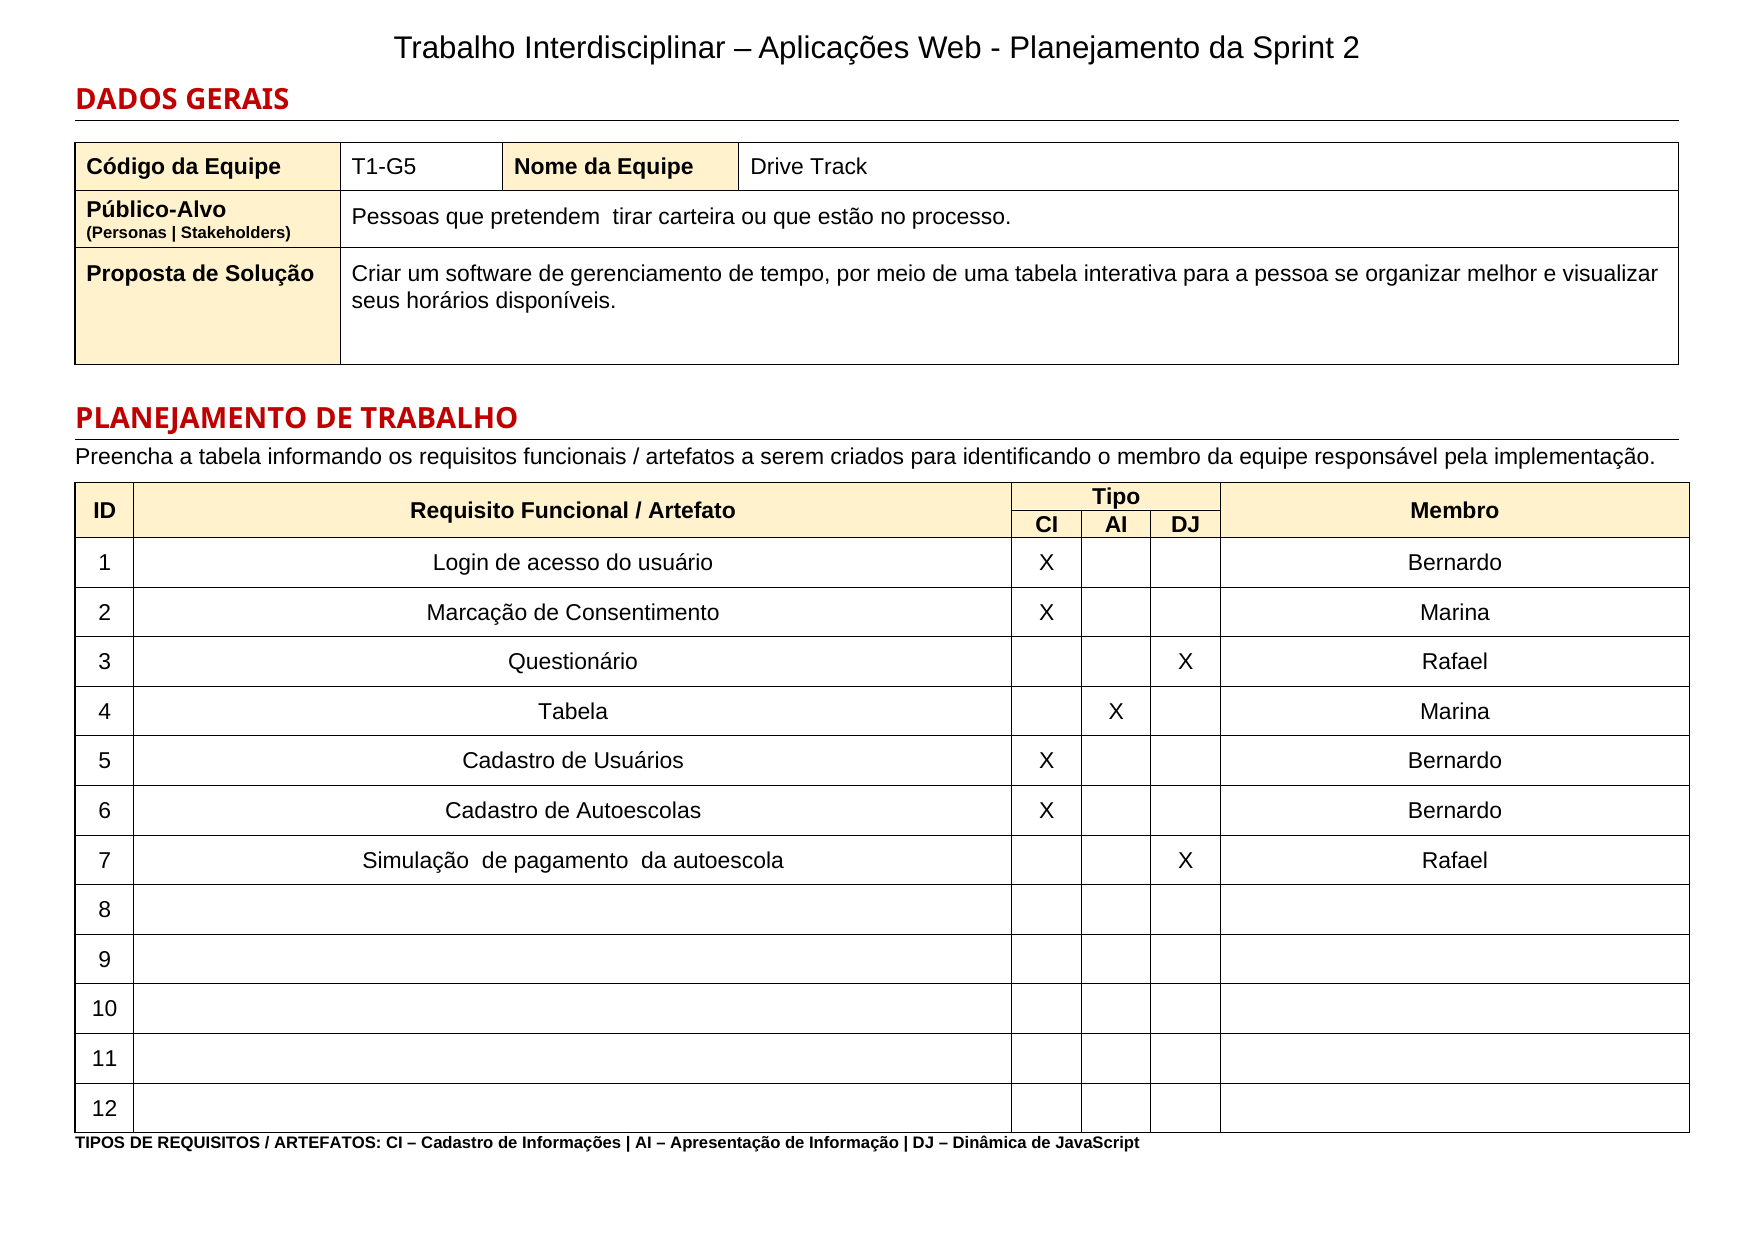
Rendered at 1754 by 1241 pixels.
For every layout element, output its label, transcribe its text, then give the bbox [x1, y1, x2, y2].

table_cell [1012, 687, 1081, 735]
table_cell Rafael [1221, 637, 1689, 686]
table_cell Marcação de Consentimento [134, 588, 1011, 636]
table_cell [1151, 687, 1220, 735]
table_cell 5 [76, 736, 133, 785]
table_cell [1221, 885, 1689, 934]
table_cell [1012, 836, 1081, 884]
table_cell [1221, 1084, 1689, 1132]
table_cell [1082, 538, 1150, 587]
table_cell DJ [1151, 511, 1220, 537]
table_cell [1012, 1084, 1081, 1132]
table_cell [1151, 984, 1220, 1033]
table_cell 4 [76, 687, 133, 735]
table_cell Rafael [1221, 836, 1689, 884]
table_cell [1012, 1034, 1081, 1082]
table_cell Simulação de pagamento da autoescola [134, 836, 1011, 884]
table_cell Público-Alvo (Personas | Stakeholders) [76, 191, 340, 247]
table_cell X [1012, 538, 1081, 587]
table_cell 6 [76, 786, 133, 834]
subtitle PLANEJAMENTO DE TRABALHO [75, 397, 1679, 439]
table_cell Cadastro de Usuários [134, 736, 1011, 785]
table_header Membro [1221, 483, 1689, 537]
table_cell [1151, 786, 1220, 834]
table_cell Marina [1221, 687, 1689, 735]
table_cell [134, 885, 1011, 934]
table_cell [1151, 1034, 1220, 1082]
table_cell [134, 984, 1011, 1033]
table_cell [1082, 637, 1150, 686]
table_cell [1082, 836, 1150, 884]
table_header Nome da Equipe [503, 143, 738, 190]
table_cell [1082, 1034, 1150, 1082]
table_cell [1151, 885, 1220, 934]
table_cell Bernardo [1221, 736, 1689, 785]
table_header Código da Equipe [76, 143, 340, 190]
table_cell [1012, 637, 1081, 686]
table_cell Login de acesso do usuário [134, 538, 1011, 587]
table_cell 11 [76, 1034, 133, 1082]
table_cell X [1082, 687, 1150, 735]
table_cell Pessoas que pretendem tirar carteira ou que estão no processo. [341, 191, 1678, 247]
table_cell Proposta de Solução [76, 248, 340, 364]
table_cell Marina [1221, 588, 1689, 636]
table_cell [1221, 1034, 1689, 1082]
table_header Requisito Funcional / Artefato [134, 483, 1011, 537]
table_header Drive Track [739, 143, 1678, 190]
table_cell 2 [76, 588, 133, 636]
table_cell X [1012, 786, 1081, 834]
table_cell 1 [76, 538, 133, 587]
table_cell [134, 935, 1011, 983]
table_cell Bernardo [1221, 538, 1689, 587]
table_cell X [1151, 836, 1220, 884]
table_cell 7 [76, 836, 133, 884]
table_cell X [1151, 637, 1220, 686]
table_cell [134, 1034, 1011, 1082]
table_cell [134, 1084, 1011, 1132]
table_cell [1082, 786, 1150, 834]
table_cell [1012, 984, 1081, 1033]
table_cell [1012, 935, 1081, 983]
table_cell Bernardo [1221, 786, 1689, 834]
table_cell [1082, 935, 1150, 983]
subtitle DADOS GERAIS [75, 78, 1679, 120]
table_cell [1082, 736, 1150, 785]
table_cell [1151, 538, 1220, 587]
table_cell 10 [76, 984, 133, 1033]
table_cell Questionário [134, 637, 1011, 686]
table_cell 3 [76, 637, 133, 686]
table_cell AI [1082, 511, 1150, 537]
table_cell [1082, 885, 1150, 934]
table_cell [1012, 885, 1081, 934]
table_cell Cadastro de Autoescolas [134, 786, 1011, 834]
table_cell [1151, 736, 1220, 785]
table_cell X [1012, 588, 1081, 636]
table_cell [1221, 984, 1689, 1033]
table_header T1-G5 [341, 143, 502, 190]
table_cell [1082, 588, 1150, 636]
table_cell 9 [76, 935, 133, 983]
table_cell [1082, 1084, 1150, 1132]
table_cell [1082, 984, 1150, 1033]
table_cell X [1012, 736, 1081, 785]
table_cell [1151, 935, 1220, 983]
table_cell 8 [76, 885, 133, 934]
table_cell [1221, 935, 1689, 983]
table_cell Tabela [134, 687, 1011, 735]
text TIPOS DE REQUISITOS / ARTEFATOS: CI – Cadastro de Informações | AI – Apresentação de Informação | DJ – Dinâmica de JavaScript [75, 1133, 1679, 1152]
table_cell Criar um software de gerenciamento de tempo, por meio de uma tabela interativa para a pessoa se organizar melhor e visualizar seus horários disponíveis. [341, 248, 1678, 364]
table_header Tipo [1012, 483, 1220, 509]
table_cell CI [1012, 511, 1081, 537]
text Preencha a tabela informando os requisitos funcionais / artefatos a serem criados para identificando o membro da equipe responsável pela implementação. [75, 443, 1679, 470]
table_header ID [76, 483, 133, 537]
table_cell 12 [76, 1084, 133, 1132]
table_cell [1151, 588, 1220, 636]
subtitle Trabalho Interdisciplinar – Aplicações Web - Planejamento da Sprint 2 [75, 29, 1679, 66]
table_cell [1151, 1084, 1220, 1132]
